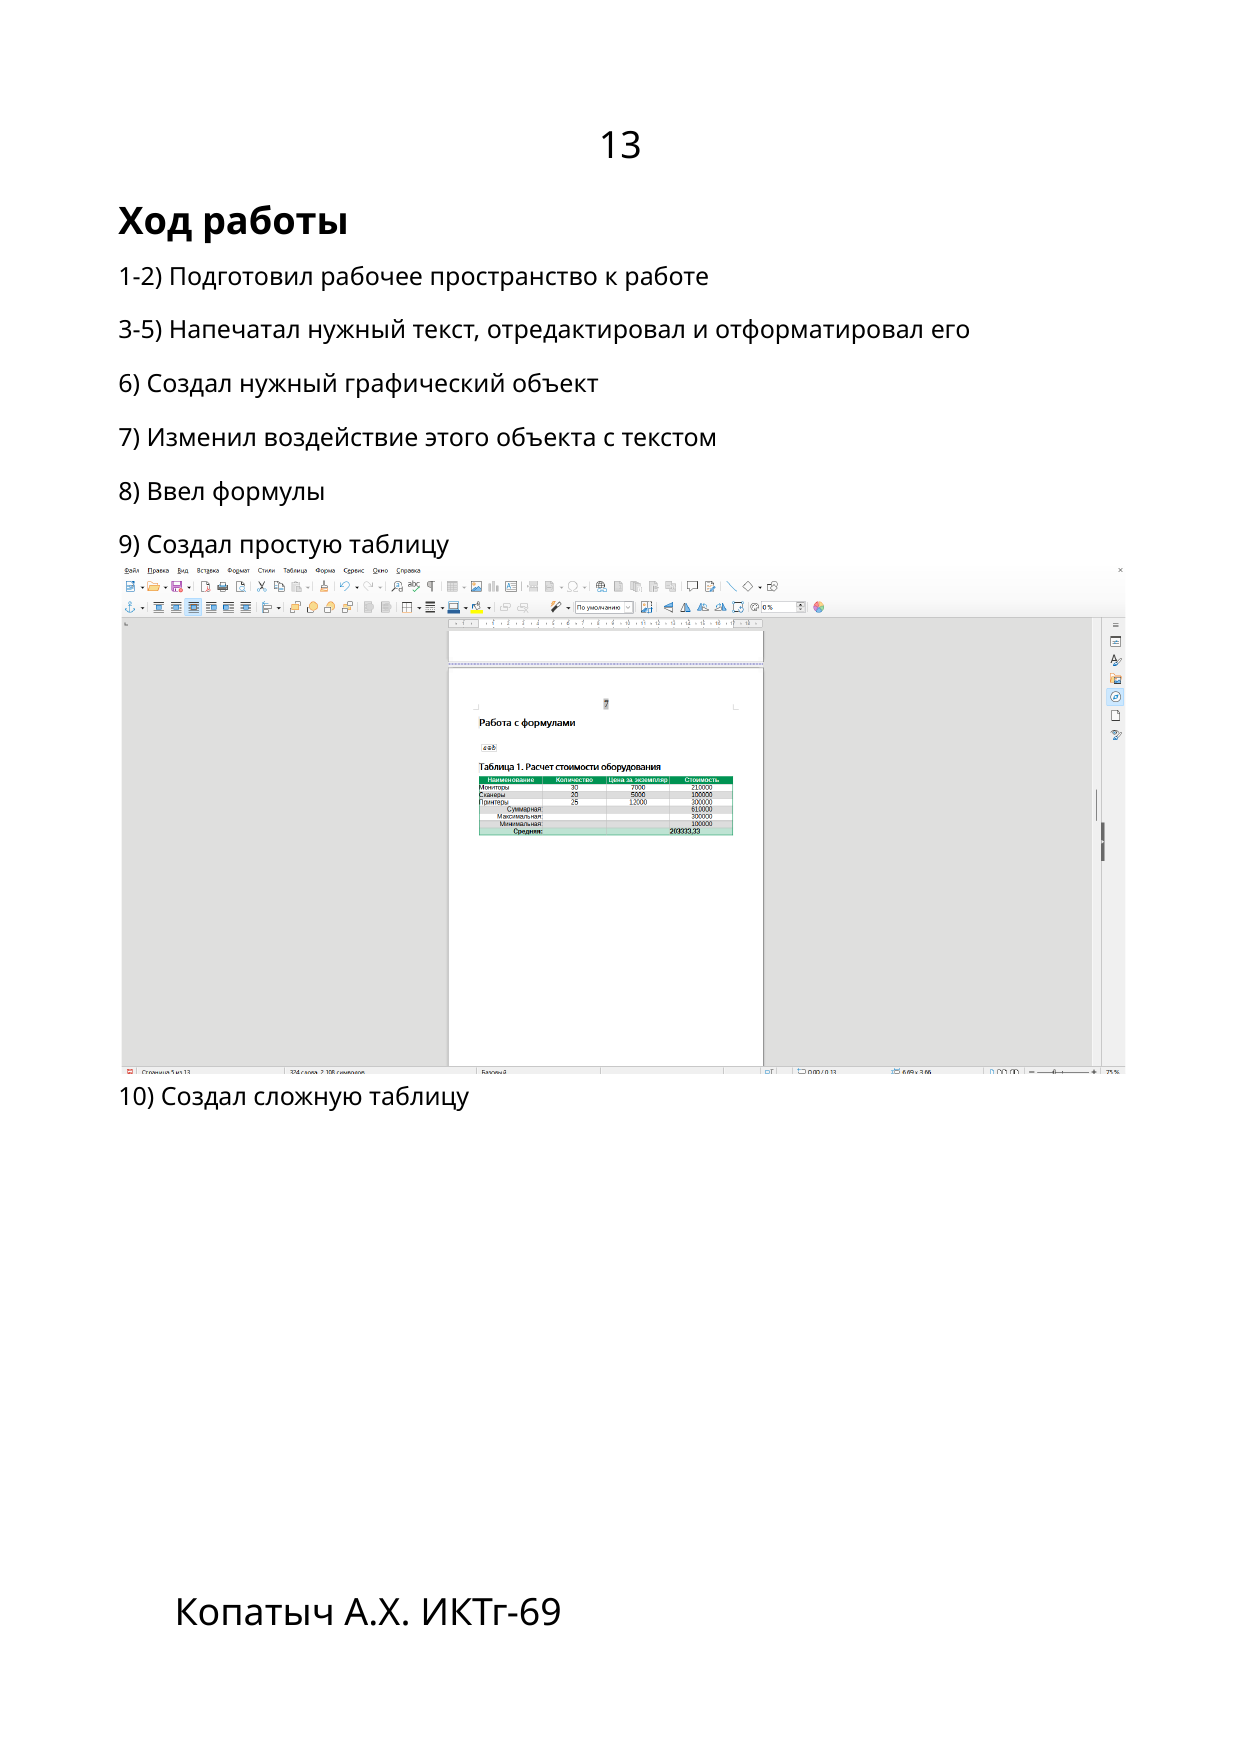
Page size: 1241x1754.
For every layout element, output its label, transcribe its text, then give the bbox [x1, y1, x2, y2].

text 1-2) Подготовил рабочее пространство к работе [118, 258, 1122, 292]
picture [121, 566, 1126, 1074]
text 6) Создал нужный графический объект [118, 366, 1122, 400]
text 7) Изменил воздействие этого объекта с текстом [118, 419, 1122, 454]
text 8) Ввел формулы [118, 473, 1122, 507]
text 9) Создал простую таблицу [118, 527, 1122, 561]
text 3-5) Напечатал нужный текст, отредактировал и отформатировал его [118, 312, 1122, 346]
subtitle Ход работы [118, 194, 1122, 246]
text 10) Создал сложную таблицу [118, 581, 1122, 1112]
